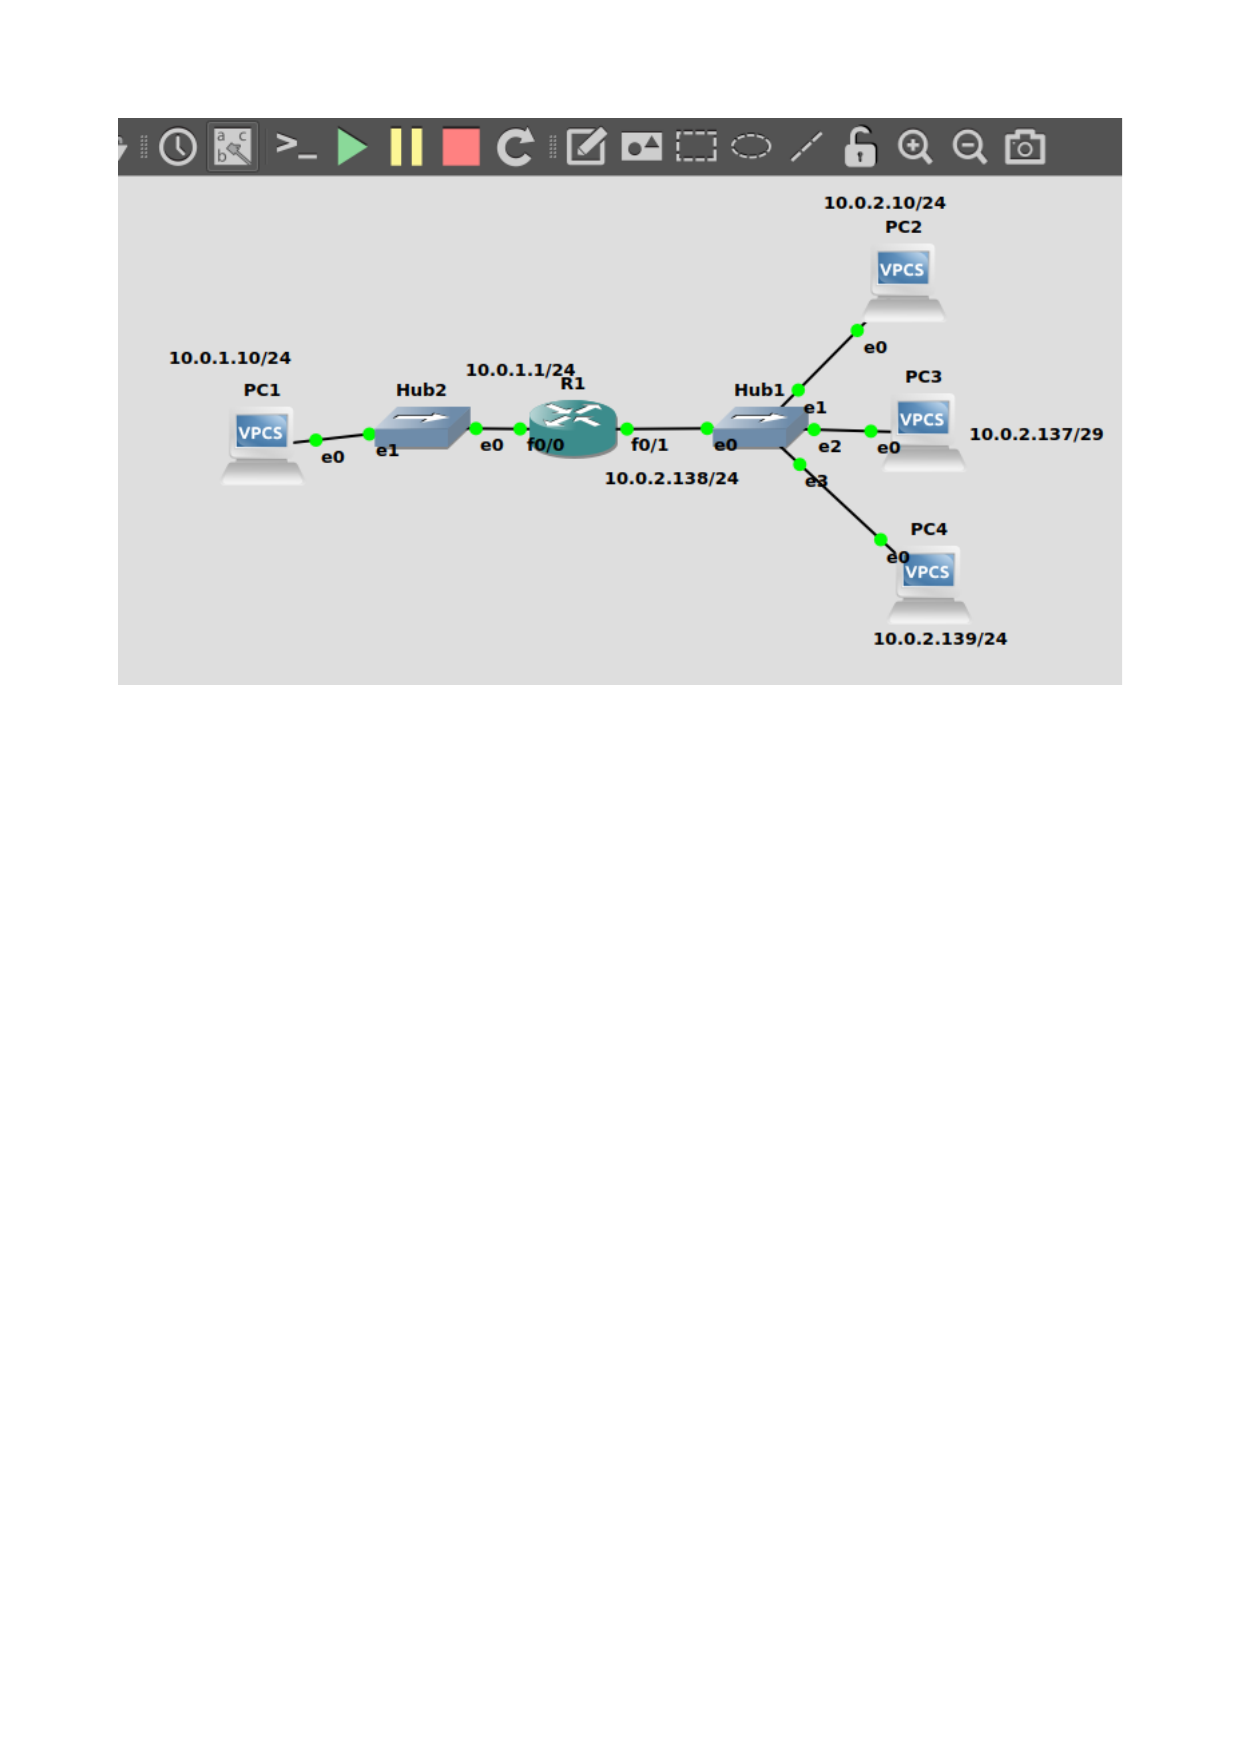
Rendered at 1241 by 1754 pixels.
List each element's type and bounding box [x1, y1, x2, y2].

picture [118, 118, 1123, 685]
